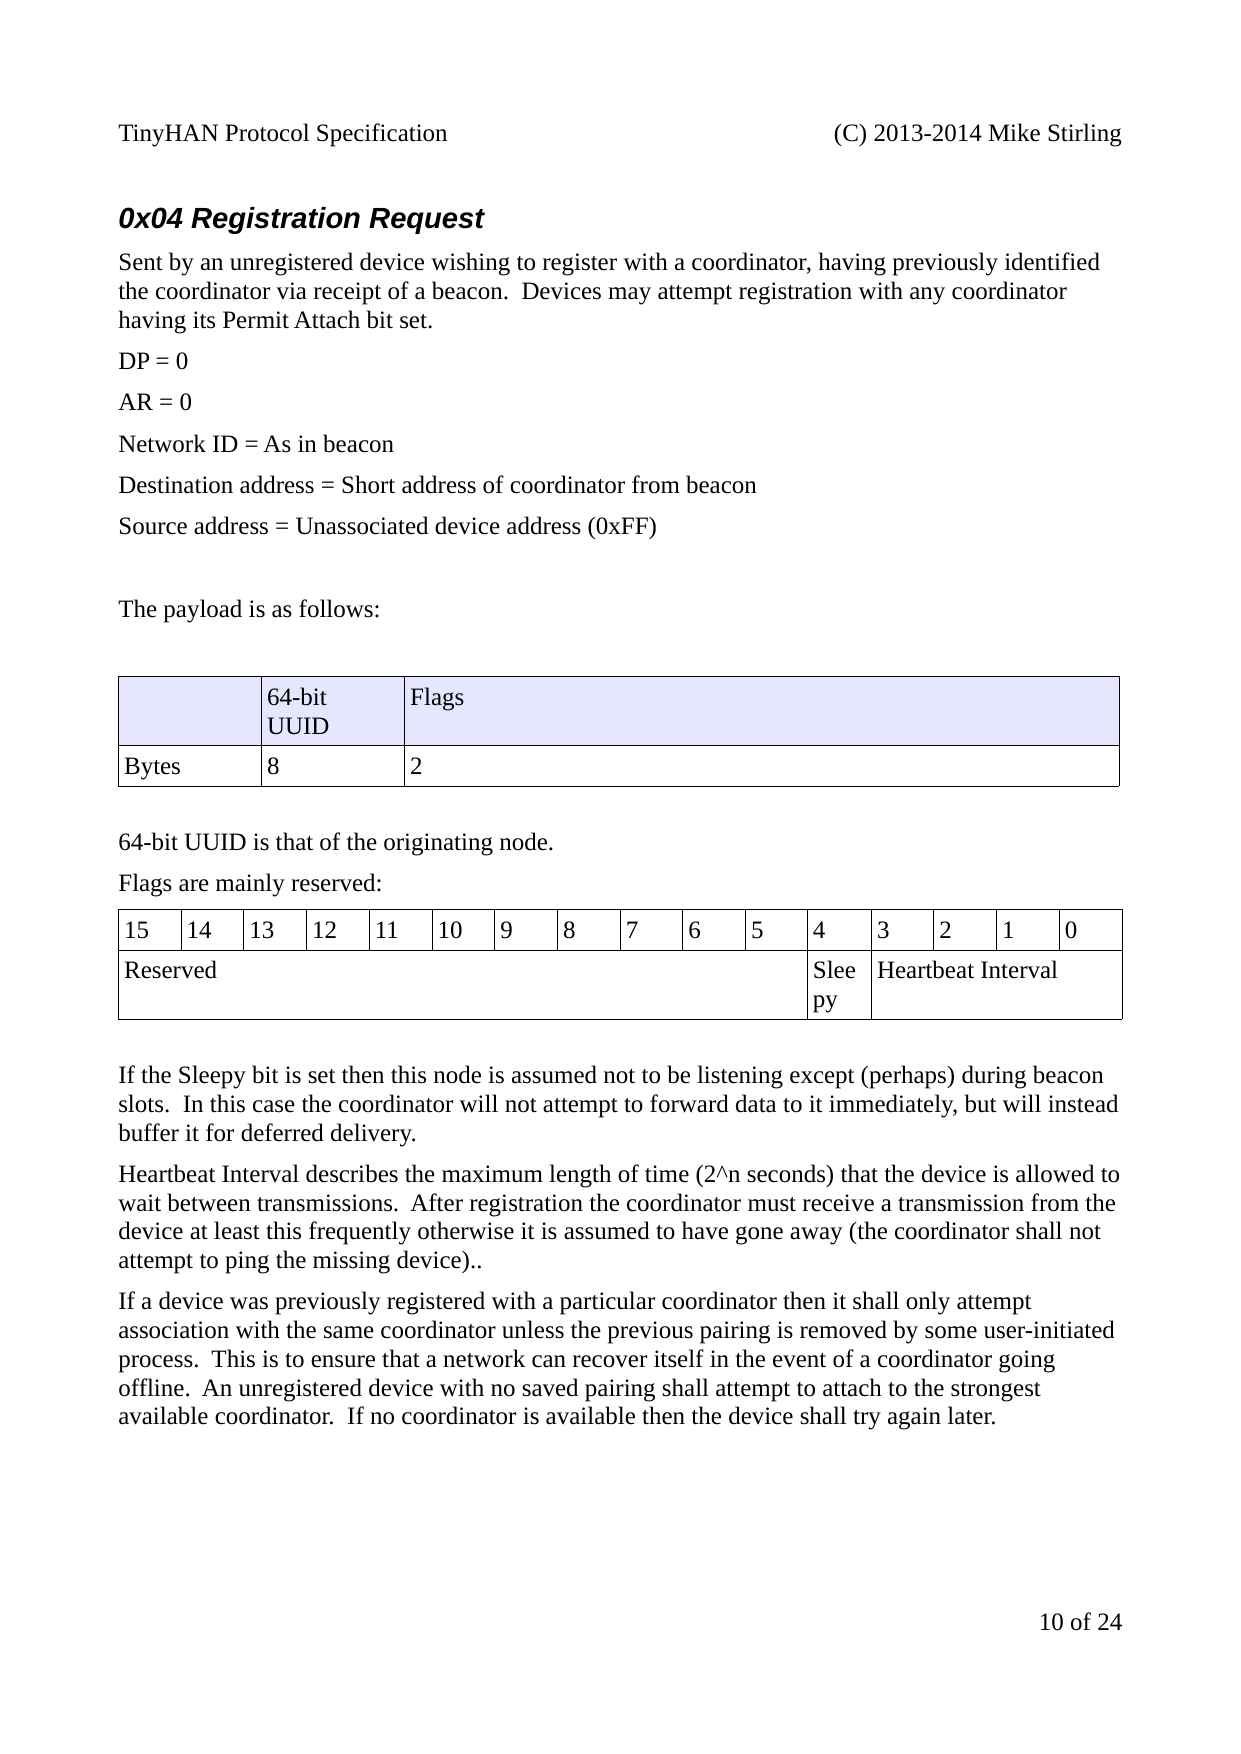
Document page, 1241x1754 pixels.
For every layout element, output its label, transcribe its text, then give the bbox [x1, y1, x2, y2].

subtitle 0x04 Registration Request [118, 201, 1122, 235]
table_header 14 [182, 910, 243, 950]
text If a device was previously registered with a particular coordinator then it shall only attempt association with the same coordinator unless the previous pairing is removed by some user-initiated process. This is to ensure that a network can recover itself in the event of a coordinator going offline. An unregistered device with no saved pairing shall attempt to attach to the strongest available coordinator. If no coordinator is available then the device shall try again later. [118, 1286, 1122, 1430]
table_cell Reserved [119, 951, 807, 1019]
text AR = 0 [118, 387, 1122, 416]
table_cell 2 [405, 746, 1119, 786]
text Sent by an unregistered device wishing to register with a coordinator, having previously identified the coordinator via receipt of a beacon. Devices may attempt registration with any coordinator having its Permit Attach bit set. [118, 247, 1122, 334]
table_header 7 [621, 910, 682, 950]
table_header 0 [1060, 910, 1122, 950]
text The payload is as follows: [118, 594, 1122, 622]
text Network ID = As in beacon [118, 429, 1122, 457]
table_header 64-bit UUID [262, 677, 404, 745]
table_header 4 [808, 910, 871, 950]
text If the Sleepy bit is set then this node is assumed not to be listening except (perhaps) during beacon slots. In this case the coordinator will not attempt to forward data to it immediately, but will instead buffer it for deferred delivery. [118, 1060, 1122, 1146]
table_header 2 [934, 910, 996, 950]
table_header Flags [405, 677, 1119, 745]
table_cell Sleepy [808, 951, 871, 1019]
table_cell Heartbeat Interval [872, 951, 1122, 1019]
table_header 9 [495, 910, 557, 950]
table_header 13 [244, 910, 306, 950]
table_header 8 [558, 910, 620, 950]
text Source address = Unassociated device address (0xFF) [118, 511, 1122, 540]
table_header 6 [683, 910, 745, 950]
table_header 5 [746, 910, 807, 950]
table_header [119, 677, 261, 745]
table_header 12 [307, 910, 369, 950]
text 64-bit UUID is that of the originating node. [118, 827, 1122, 856]
table_header 11 [370, 910, 432, 950]
table_header 15 [119, 910, 181, 950]
table_cell 8 [262, 746, 404, 786]
text DP = 0 [118, 346, 1122, 375]
table_header 10 [433, 910, 494, 950]
text Destination address = Short address of coordinator from beacon [118, 470, 1122, 499]
text Heartbeat Interval describes the maximum length of time (2^n seconds) that the device is allowed to wait between transmissions. After registration the coordinator must receive a transmission from the device at least this frequently otherwise it is assumed to have gone away (the coordinator shall not attempt to ping the missing device).. [118, 1159, 1122, 1274]
table_cell Bytes [119, 746, 261, 786]
table_header 3 [872, 910, 933, 950]
table_header 1 [997, 910, 1059, 950]
text Flags are mainly reserved: [118, 868, 1122, 897]
